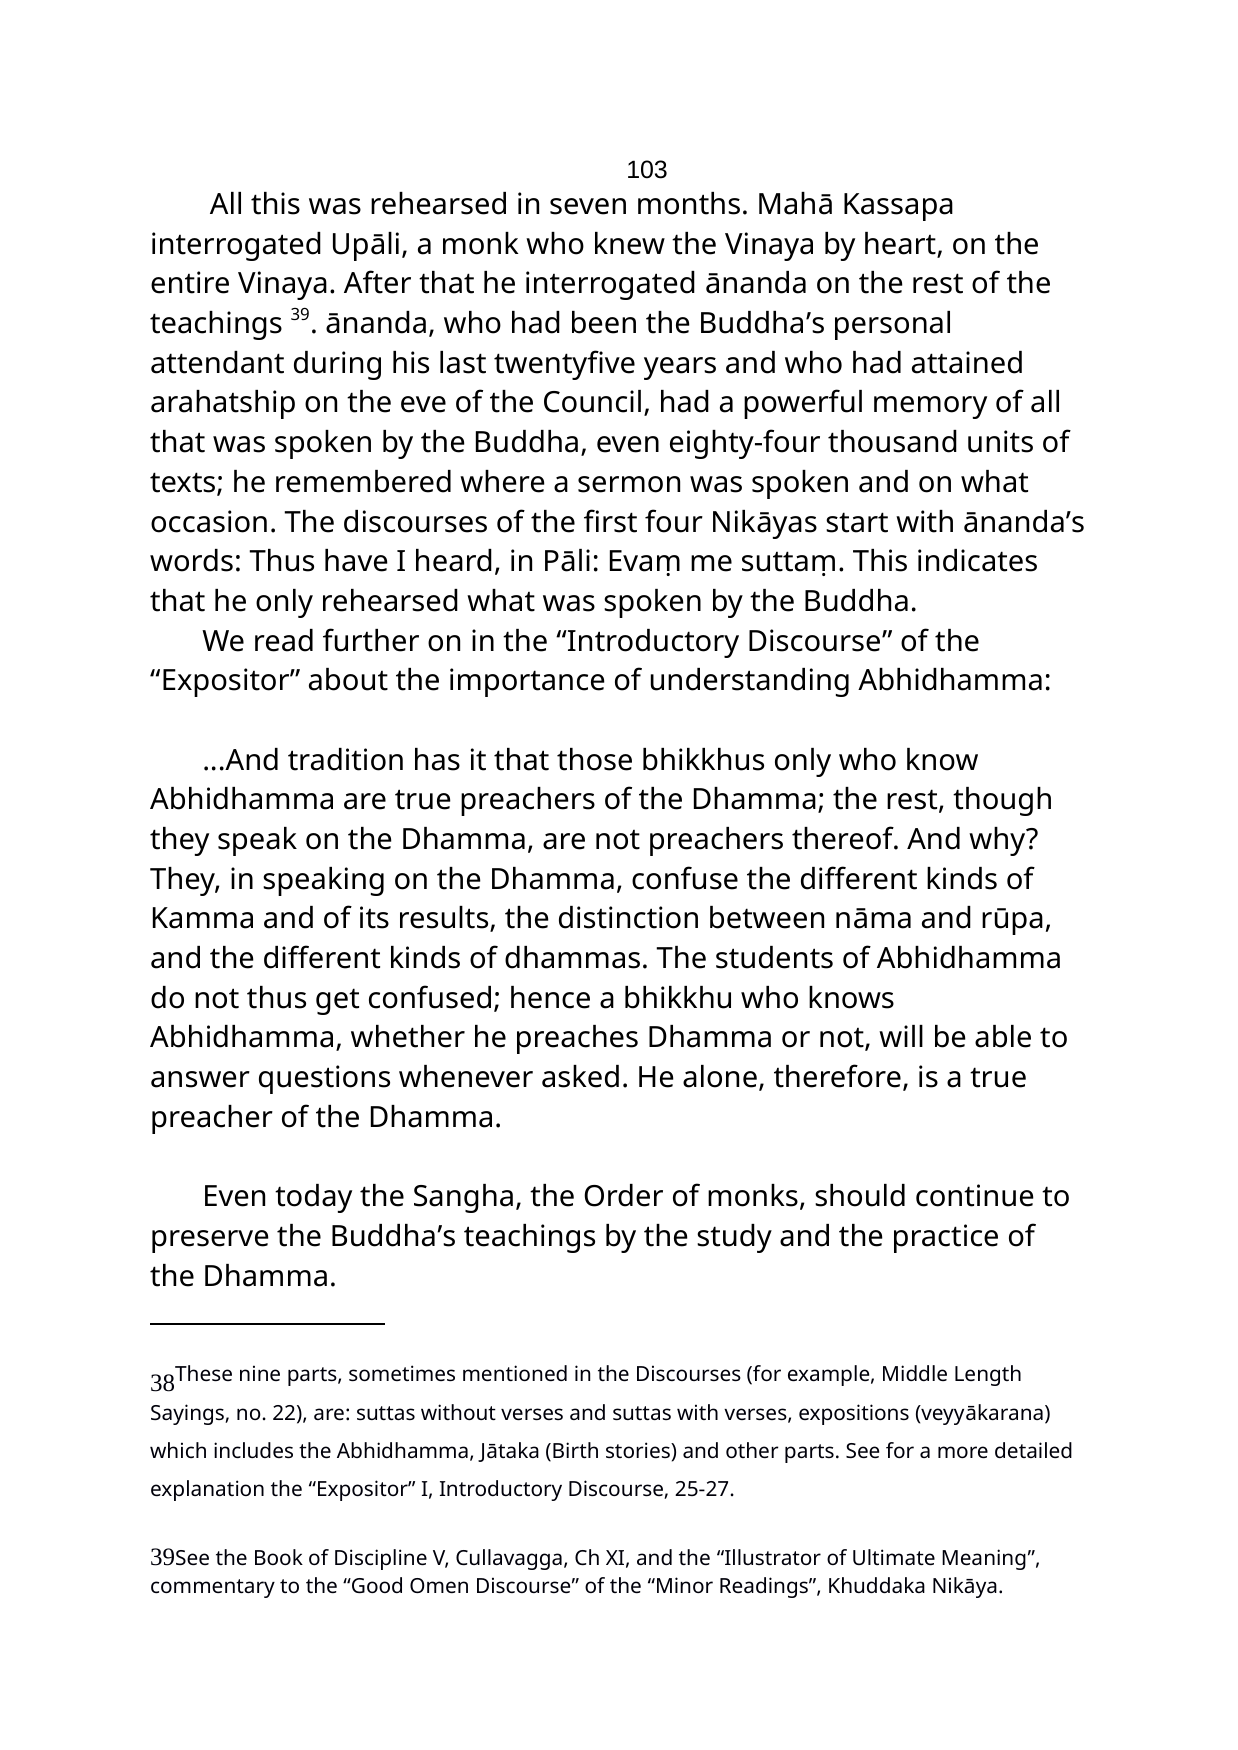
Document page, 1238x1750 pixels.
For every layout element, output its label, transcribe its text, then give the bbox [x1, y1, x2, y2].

text All this was rehearsed in seven months. Mahā Kassapa interrogated Upāli, a monk who knew the Vinaya by heart, on the entire Vinaya. After that he interrogated ānanda on the rest of the teachings . ānanda, who had been the Buddha’s personal attendant during his last twentyfive years and who had attained arahatship on the eve of the Council, had a powerful memory of all that was spoken by the Buddha, even eighty-four thousand units of texts; he remembered where a sermon was spoken and on what occasion. The discourses of the first four Nikāyas start with ānanda’s words: Thus have I heard, in Pāli: Evaṃ me suttaṃ. This indicates that he only rehearsed what was spoken by the Buddha. [150, 183, 1087, 620]
text These nine parts, sometimes mentioned in the Discourses (for example, Middle Length Sayings, no. 22), are: suttas without verses and suttas with verses, expositions (veyyākarana) which includes the Abhidhamma, Jātaka (Birth stories) and other parts. See for a more detailed explanation the “Expositor” I, Introductory Discourse, 25-27. [150, 1359, 1087, 1513]
text ...And tradition has it that those bhikkhus only who know Abhidhamma are true preachers of the Dhamma; the rest, though they speak on the Dhamma, are not preachers thereof. And why? They, in speaking on the Dhamma, confuse the different kinds of Kamma and of its results, the distinction between nāma and rūpa, and the different kinds of dhammas. The students of Abhidhamma do not thus get confused; hence a bhikkhu who knows Abhidhamma, whether he preaches Dhamma or not, will be able to answer questions whenever asked. He alone, therefore, is a true preacher of the Dhamma. [150, 739, 1087, 1136]
text We read further on in the “Introductory Discourse” of the “Expositor” about the importance of understanding Abhidhamma: [150, 620, 1087, 699]
text See the Book of Discipline V, Cullavagga, Ch XI, and the “Illustrator of Ultimate Meaning”, commentary to the “Good Omen Discourse” of the “Minor Readings”, Khuddaka Nikāya. [150, 1542, 1087, 1600]
text Even today the Sangha, the Order of monks, should continue to preserve the Buddha’s teachings by the study and the practice of the Dhamma. [150, 1176, 1087, 1294]
